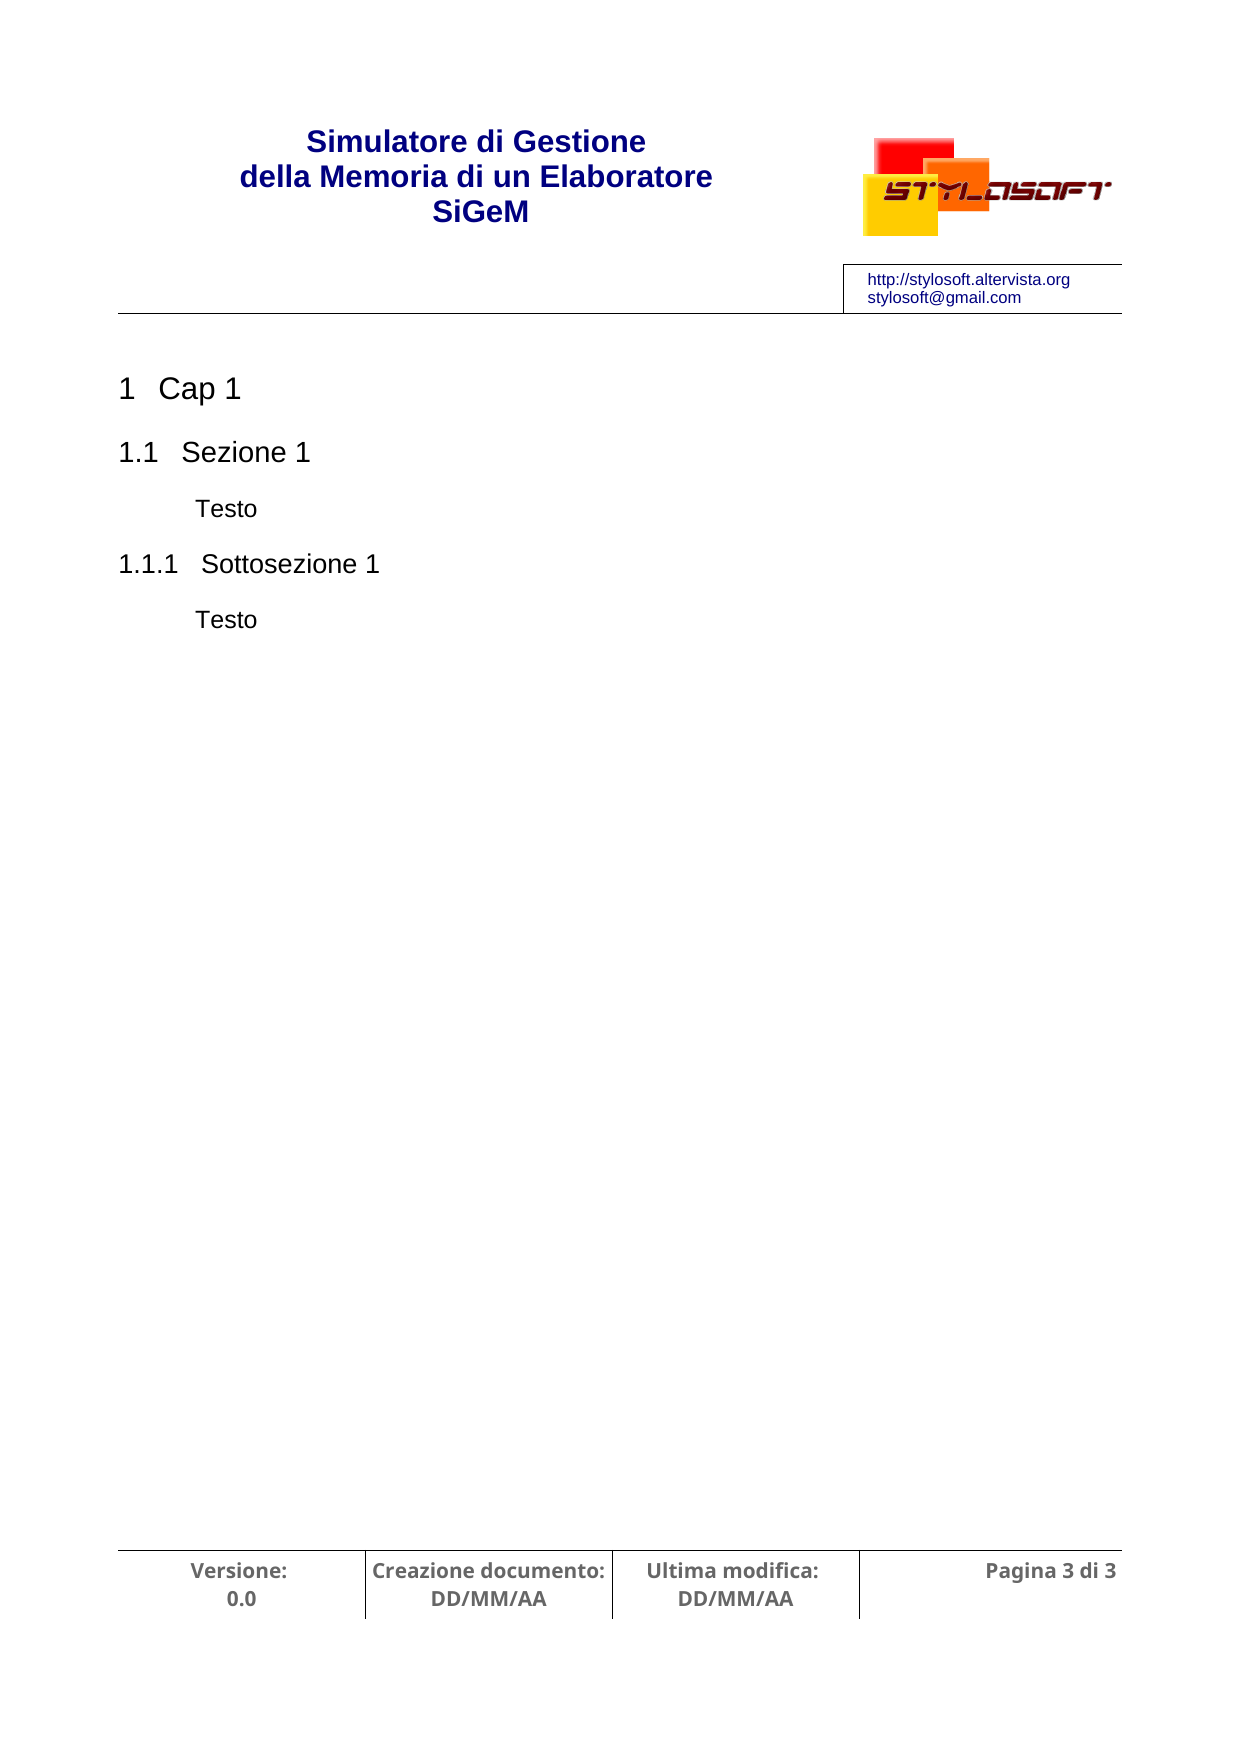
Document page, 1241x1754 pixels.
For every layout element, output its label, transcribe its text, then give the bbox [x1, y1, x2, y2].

picture [848, 123, 1117, 247]
text Testo [136, 606, 1104, 634]
text Testo [136, 495, 1104, 523]
subtitle Cap 1 [118, 371, 1122, 406]
subtitle Sottosezione 1 [118, 549, 1122, 580]
subtitle Sezione 1 [118, 436, 1122, 468]
